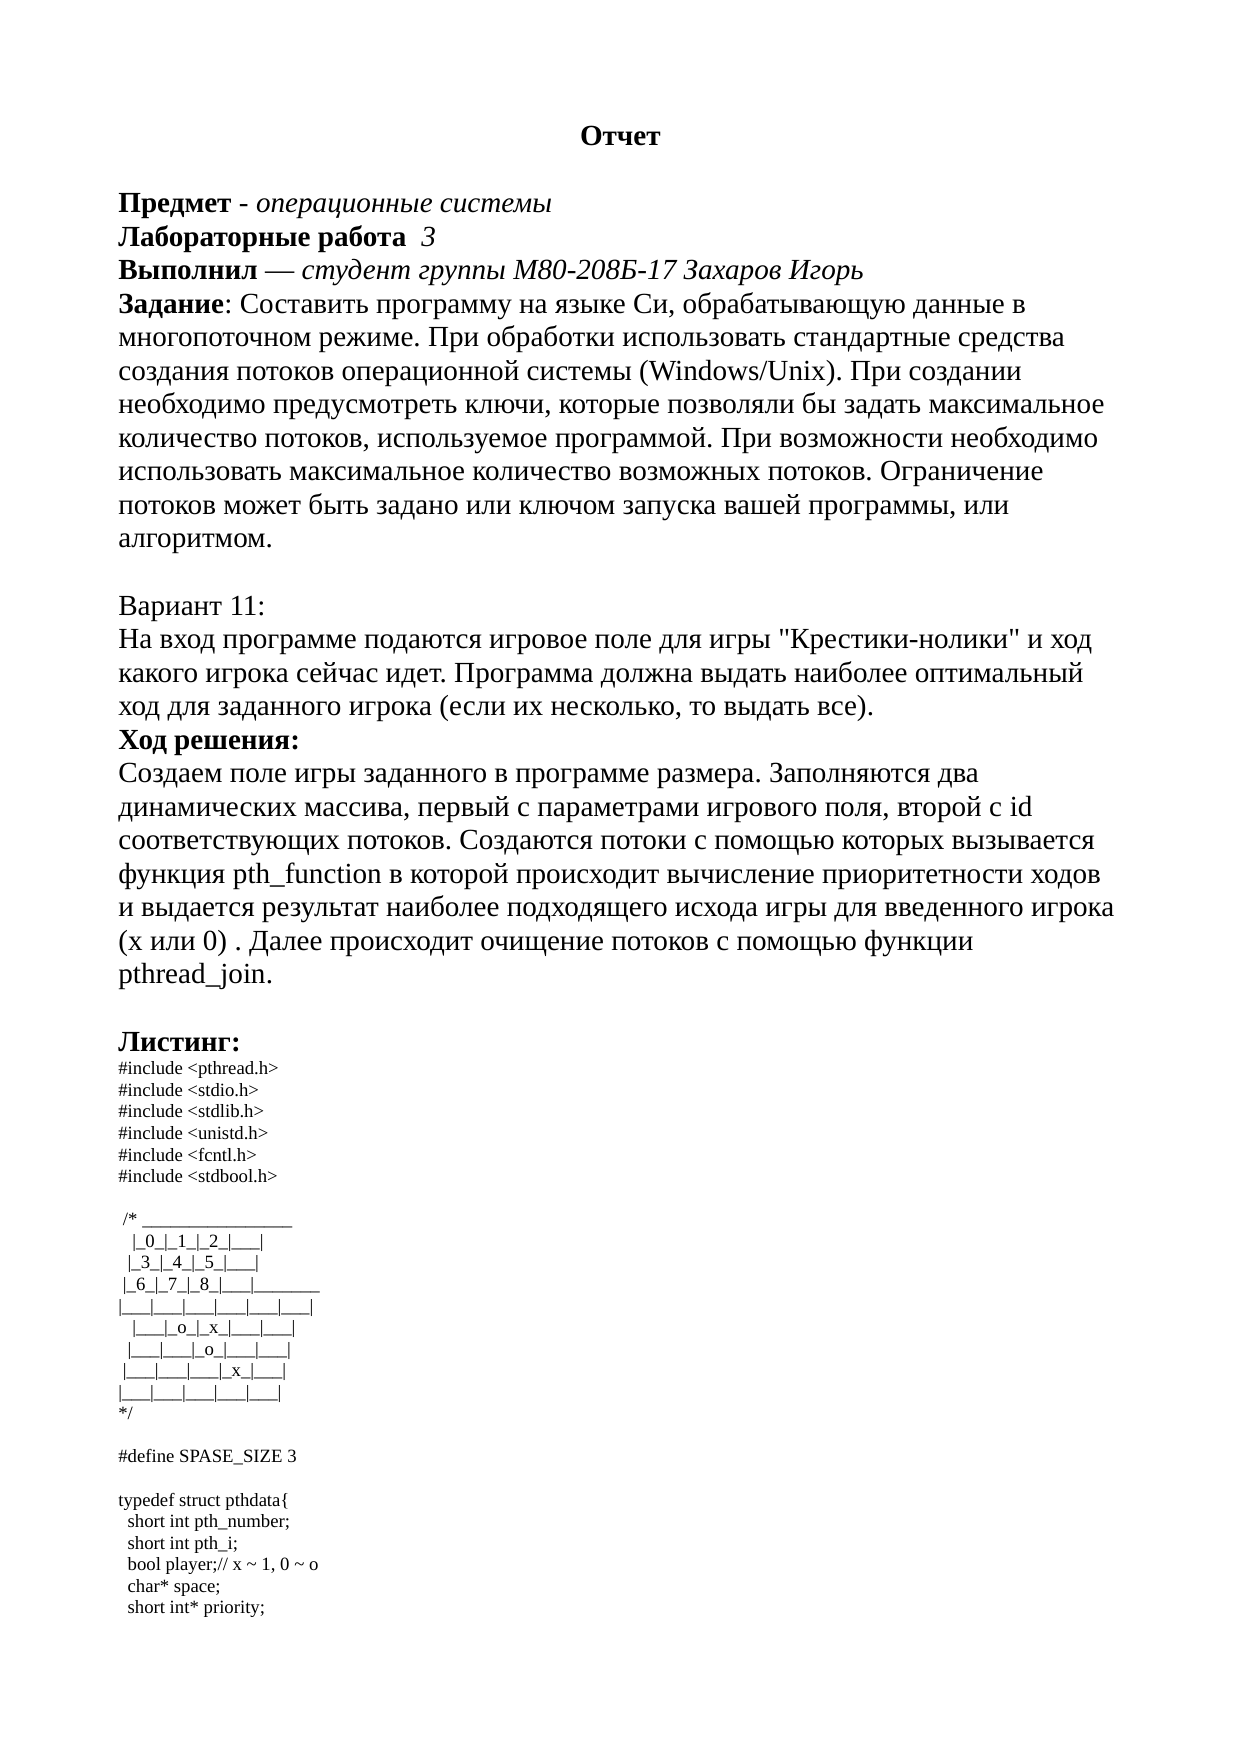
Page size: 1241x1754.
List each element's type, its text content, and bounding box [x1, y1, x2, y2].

text |_3_|_4_|_5_|___| [118, 1251, 1122, 1273]
text /* ________________ [118, 1208, 1122, 1230]
text Ход решения: [118, 722, 1122, 755]
text #include <stdio.h> [118, 1079, 1122, 1100]
text #include <stdbool.h> [118, 1165, 1122, 1187]
text char* space; [118, 1575, 1122, 1596]
text #include <pthread.h> [118, 1057, 1122, 1079]
text На вход программе подаются игровое поле для игры "Крестики-нолики" и ход какого игрока сейчас идет. Программа должна выдать наиболее оптимальный ход для заданного игрока (если их несколько, то выдать все). [118, 621, 1122, 722]
text |___|___|_o_|___|___| [118, 1338, 1122, 1359]
text Лабораторные работа 3 [118, 219, 1122, 252]
text Отчет [118, 118, 1122, 152]
text |___|___|___|_x_|___| [118, 1359, 1122, 1381]
text Создаем поле игры заданного в программе размера. Заполняются два динамических массива, первый с параметрами игрового поля, второй с id соответствующих потоков. Создаются потоки с помощью которых вызывается функция pth_function в которой происходит вычисление приоритетности ходов и выдается результат наиболее подходящего исхода игры для введенного игрока (x или 0) . Далее происходит очищение потоков с помощью функции pthread_join. [118, 755, 1122, 990]
text |___|___|___|___|___| [118, 1381, 1122, 1402]
text #include <fcntl.h> [118, 1143, 1122, 1165]
text typedef struct pthdata{ [118, 1488, 1122, 1510]
text |_6_|_7_|_8_|___|_______ [118, 1273, 1122, 1294]
text Предмет - операционные системы [118, 185, 1122, 219]
text Выполнил — студент группы М80-208Б-17 Захаров Игорь [118, 252, 1122, 286]
text |_0_|_1_|_2_|___| [118, 1230, 1122, 1251]
text #include <stdlib.h> [118, 1100, 1122, 1122]
text #define SPASE_SIZE 3 [118, 1445, 1122, 1467]
text Вариант 11: [118, 588, 1122, 621]
text */ [118, 1402, 1122, 1424]
text short int pth_number; [118, 1510, 1122, 1532]
text #include <unistd.h> [118, 1122, 1122, 1143]
text |___|_o_|_x_|___|___| [118, 1316, 1122, 1338]
text short int pth_i; [118, 1532, 1122, 1553]
text bool player;// x ~ 1, 0 ~ o [118, 1553, 1122, 1575]
text short int* priority; [118, 1596, 1122, 1618]
text Листинг: [118, 1024, 1122, 1057]
text Задание: Составить программу на языке Си, обрабатывающую данные в многопоточном режиме. При обработки использовать стандартные средства создания потоков операционной системы (Windows/Unix). При создании необходимо предусмотреть ключи, которые позволяли бы задать максимальное количество потоков, используемое программой. При возможности необходимо использовать максимальное количество возможных потоков. Ограничение потоков может быть задано или ключом запуска вашей программы, или алгоритмом. [118, 286, 1122, 554]
text |___|___|___|___|___|___| [118, 1294, 1122, 1316]
